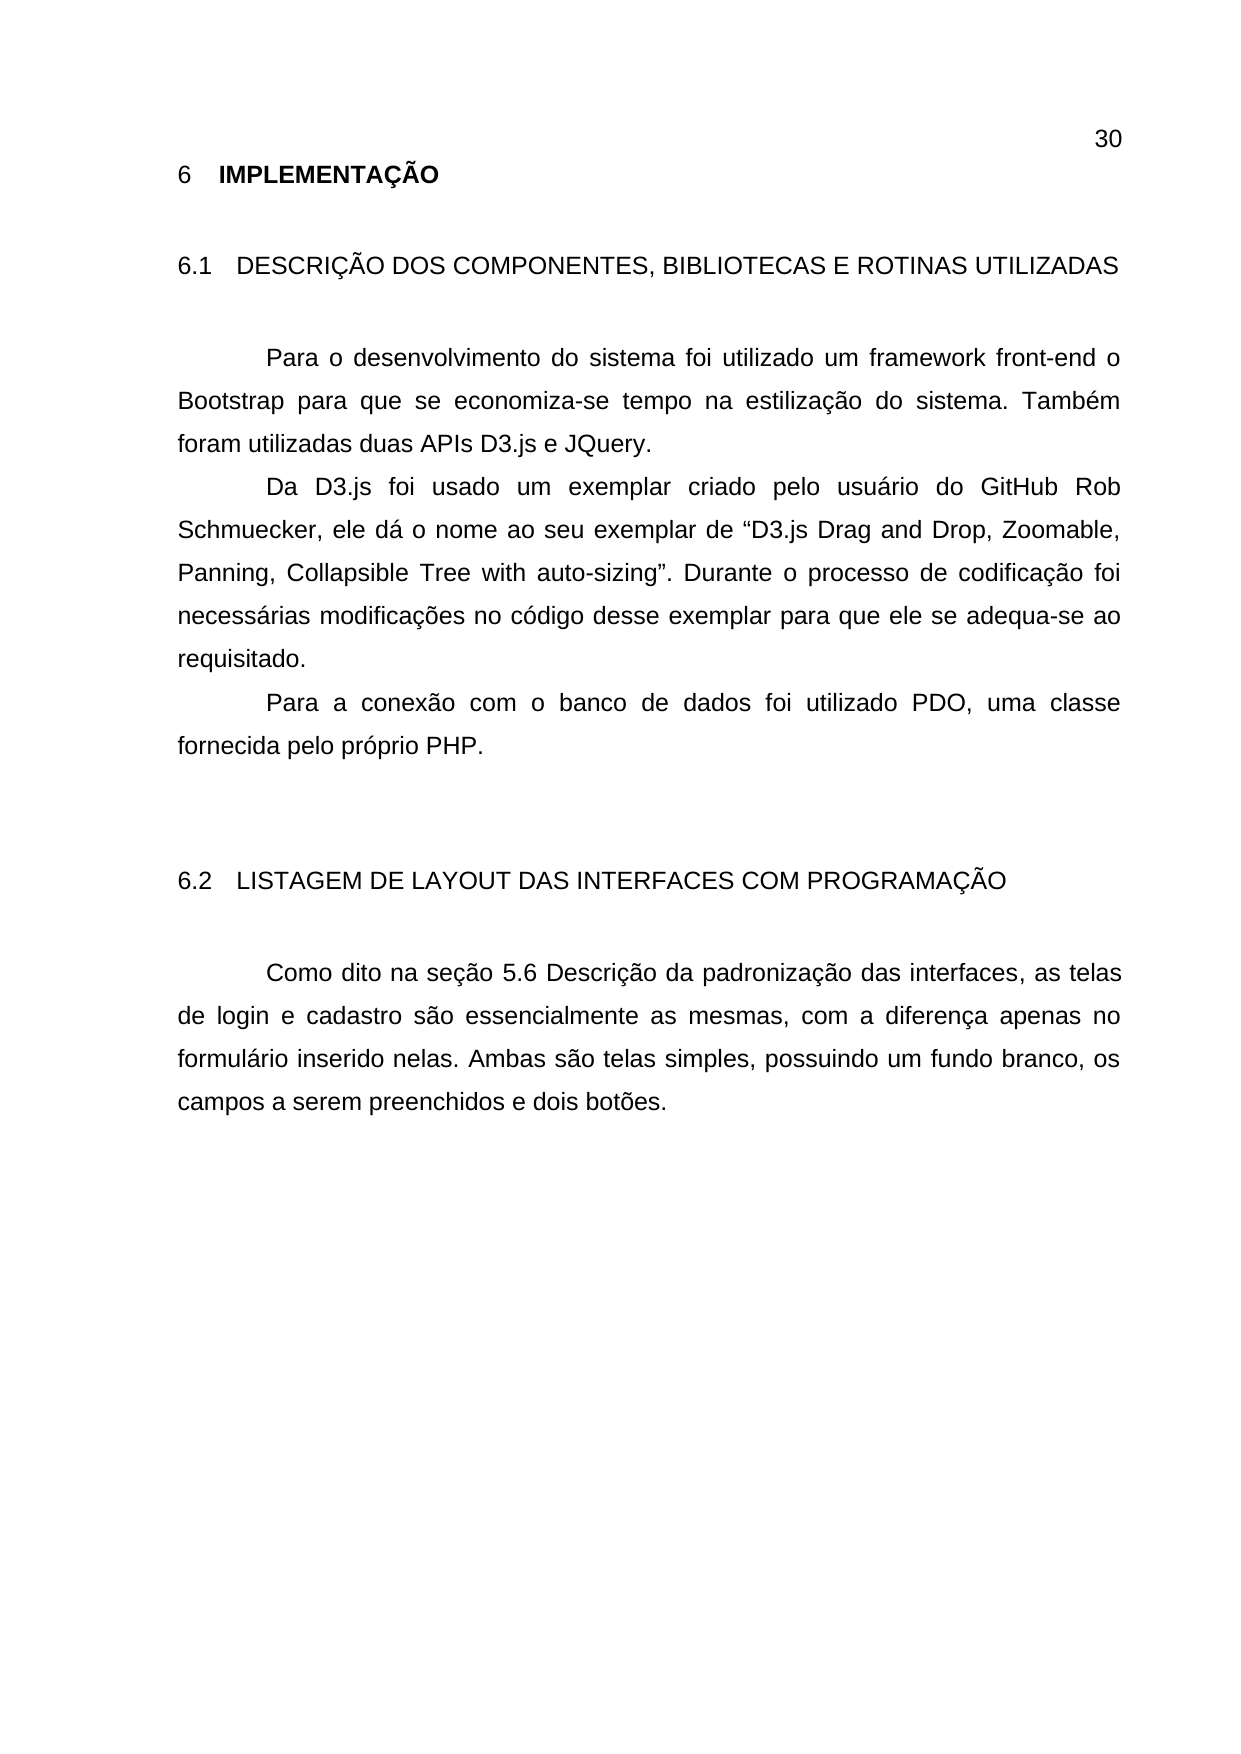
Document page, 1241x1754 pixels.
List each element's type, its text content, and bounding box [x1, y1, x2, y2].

subtitle Implementação [177, 160, 1122, 189]
text Para a conexão com o banco de dados foi utilizado PDO, uma classe fornecida pelo próprio PHP. [177, 688, 1122, 759]
text Para o desenvolvimento do sistema foi utilizado um framework front-end o Bootstrap para que se economiza-se tempo na estilização do sistema. Também foram utilizadas duas APIs D3.js e JQuery. [177, 343, 1122, 458]
text Como dito na seção 5.6 Descrição da padronização das interfaces, as telas de login e cadastro são essencialmente as mesmas, com a diferença apenas no formulário inserido nelas. Ambas são telas simples, possuindo um fundo branco, os campos a serem preenchidos e dois botões. [177, 958, 1122, 1116]
subtitle Descrição dos componentes, bibliotecas E Rotinas utilizadas [177, 251, 1122, 280]
text Da D3.js foi usado um exemplar criado pelo usuário do GitHub Rob Schmuecker, ele dá o nome ao seu exemplar de “D3.js Drag and Drop, Zoomable, Panning, Collapsible Tree with auto-sizing”. Durante o processo de codificação foi necessárias modificações no código desse exemplar para que ele se adequa-se ao requisitado. [177, 472, 1122, 673]
subtitle Listagem de layout das interfaces com programação [177, 866, 1122, 895]
